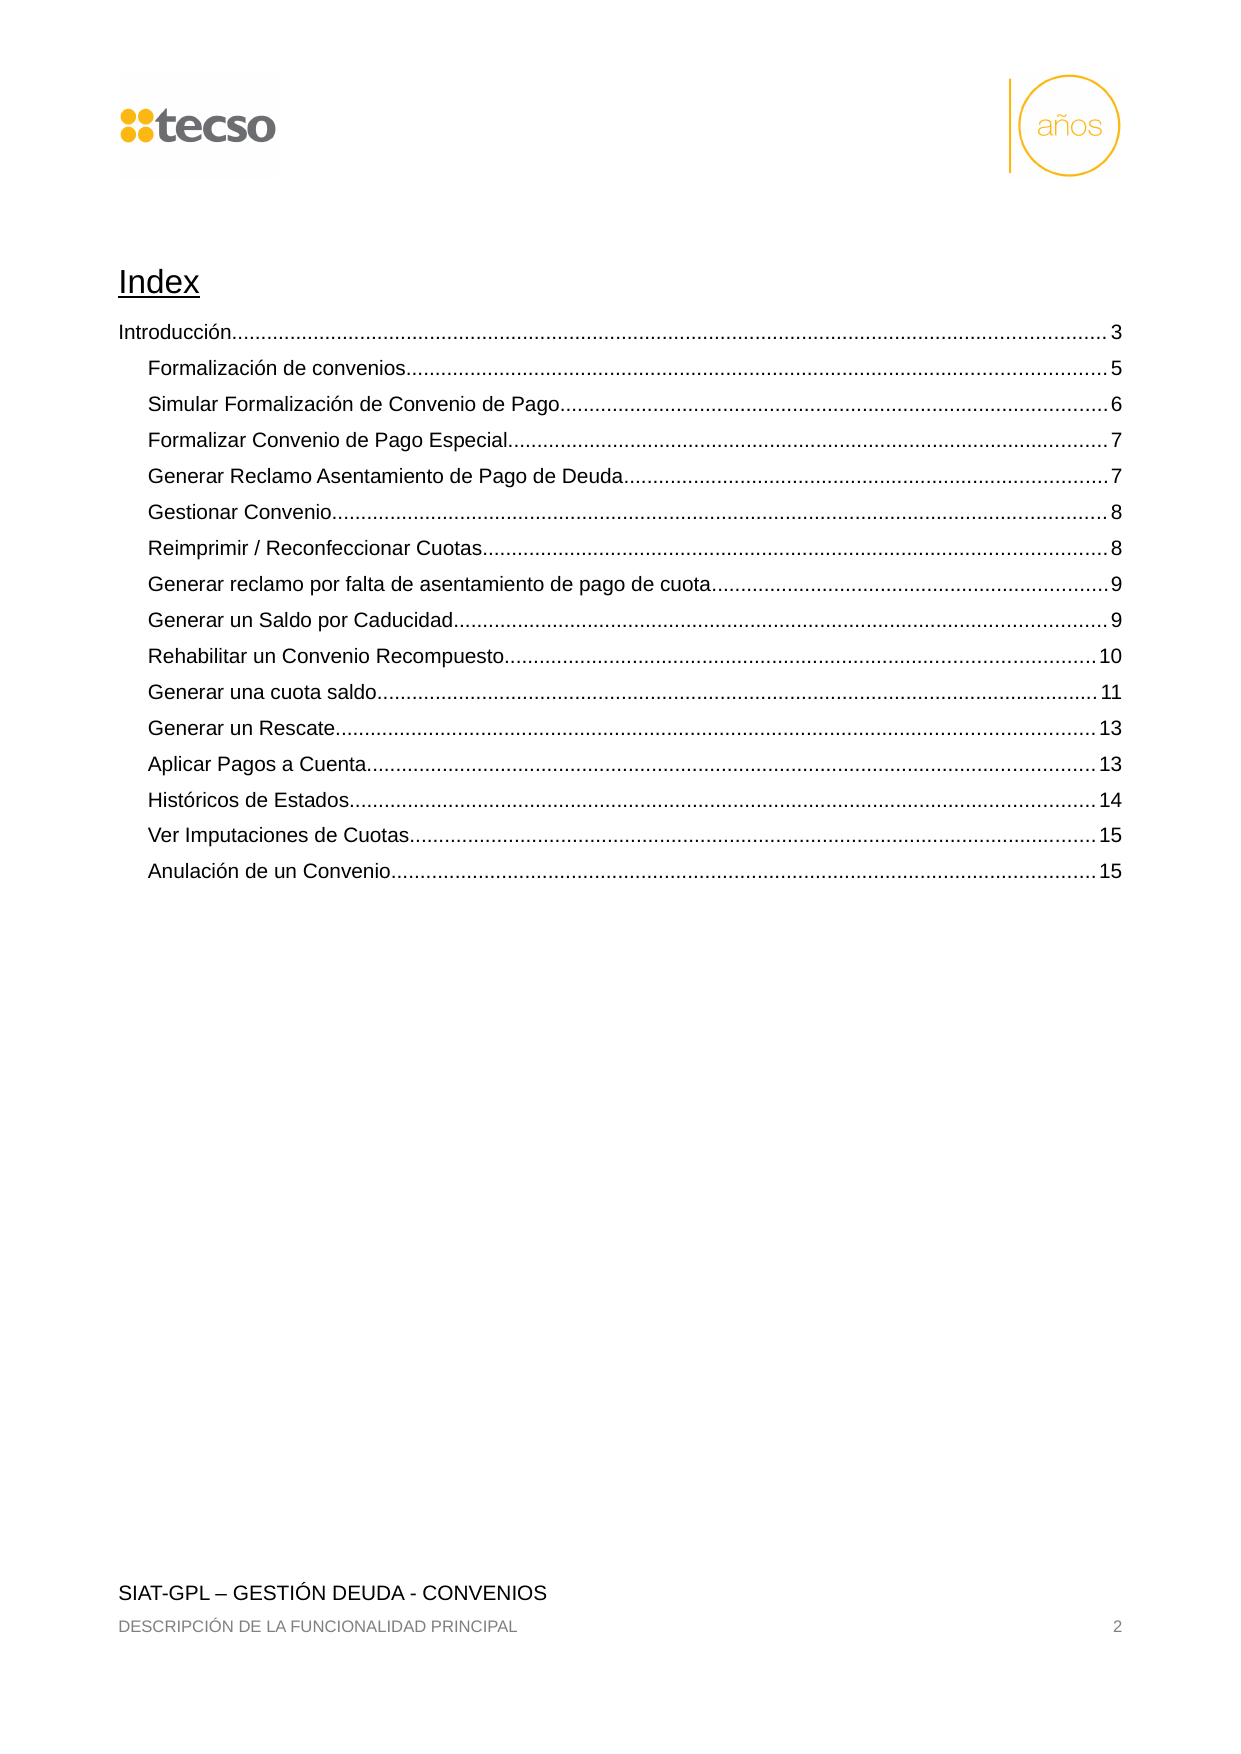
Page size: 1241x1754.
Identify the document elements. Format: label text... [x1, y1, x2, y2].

text Aplicar Pagos a Cuenta 13 [148, 751, 1122, 775]
text Simular Formalización de Convenio de Pago 6 [148, 392, 1122, 416]
text Históricos de Estados 14 [148, 787, 1122, 811]
text Gestionar Convenio 8 [148, 500, 1122, 524]
text Formalización de convenios 5 [148, 356, 1122, 380]
text Generar reclamo por falta de asentamiento de pago de cuota 9 [148, 572, 1122, 596]
subtitle Index [118, 263, 1122, 301]
picture [118, 71, 279, 180]
text Generar un Rescate 13 [148, 716, 1122, 739]
text Introducción 3 [118, 320, 1122, 344]
picture [1007, 71, 1123, 180]
text Anulación de un Convenio 15 [148, 859, 1122, 883]
text Reimprimir / Reconfeccionar Cuotas 8 [148, 536, 1122, 560]
text Rehabilitar un Convenio Recompuesto 10 [148, 644, 1122, 668]
text Ver Imputaciones de Cuotas 15 [148, 823, 1122, 847]
text Generar una cuota saldo 11 [148, 679, 1122, 703]
text Generar un Saldo por Caducidad 9 [148, 608, 1122, 632]
text Formalizar Convenio de Pago Especial 7 [148, 428, 1122, 452]
text Generar Reclamo Asentamiento de Pago de Deuda 7 [148, 464, 1122, 488]
